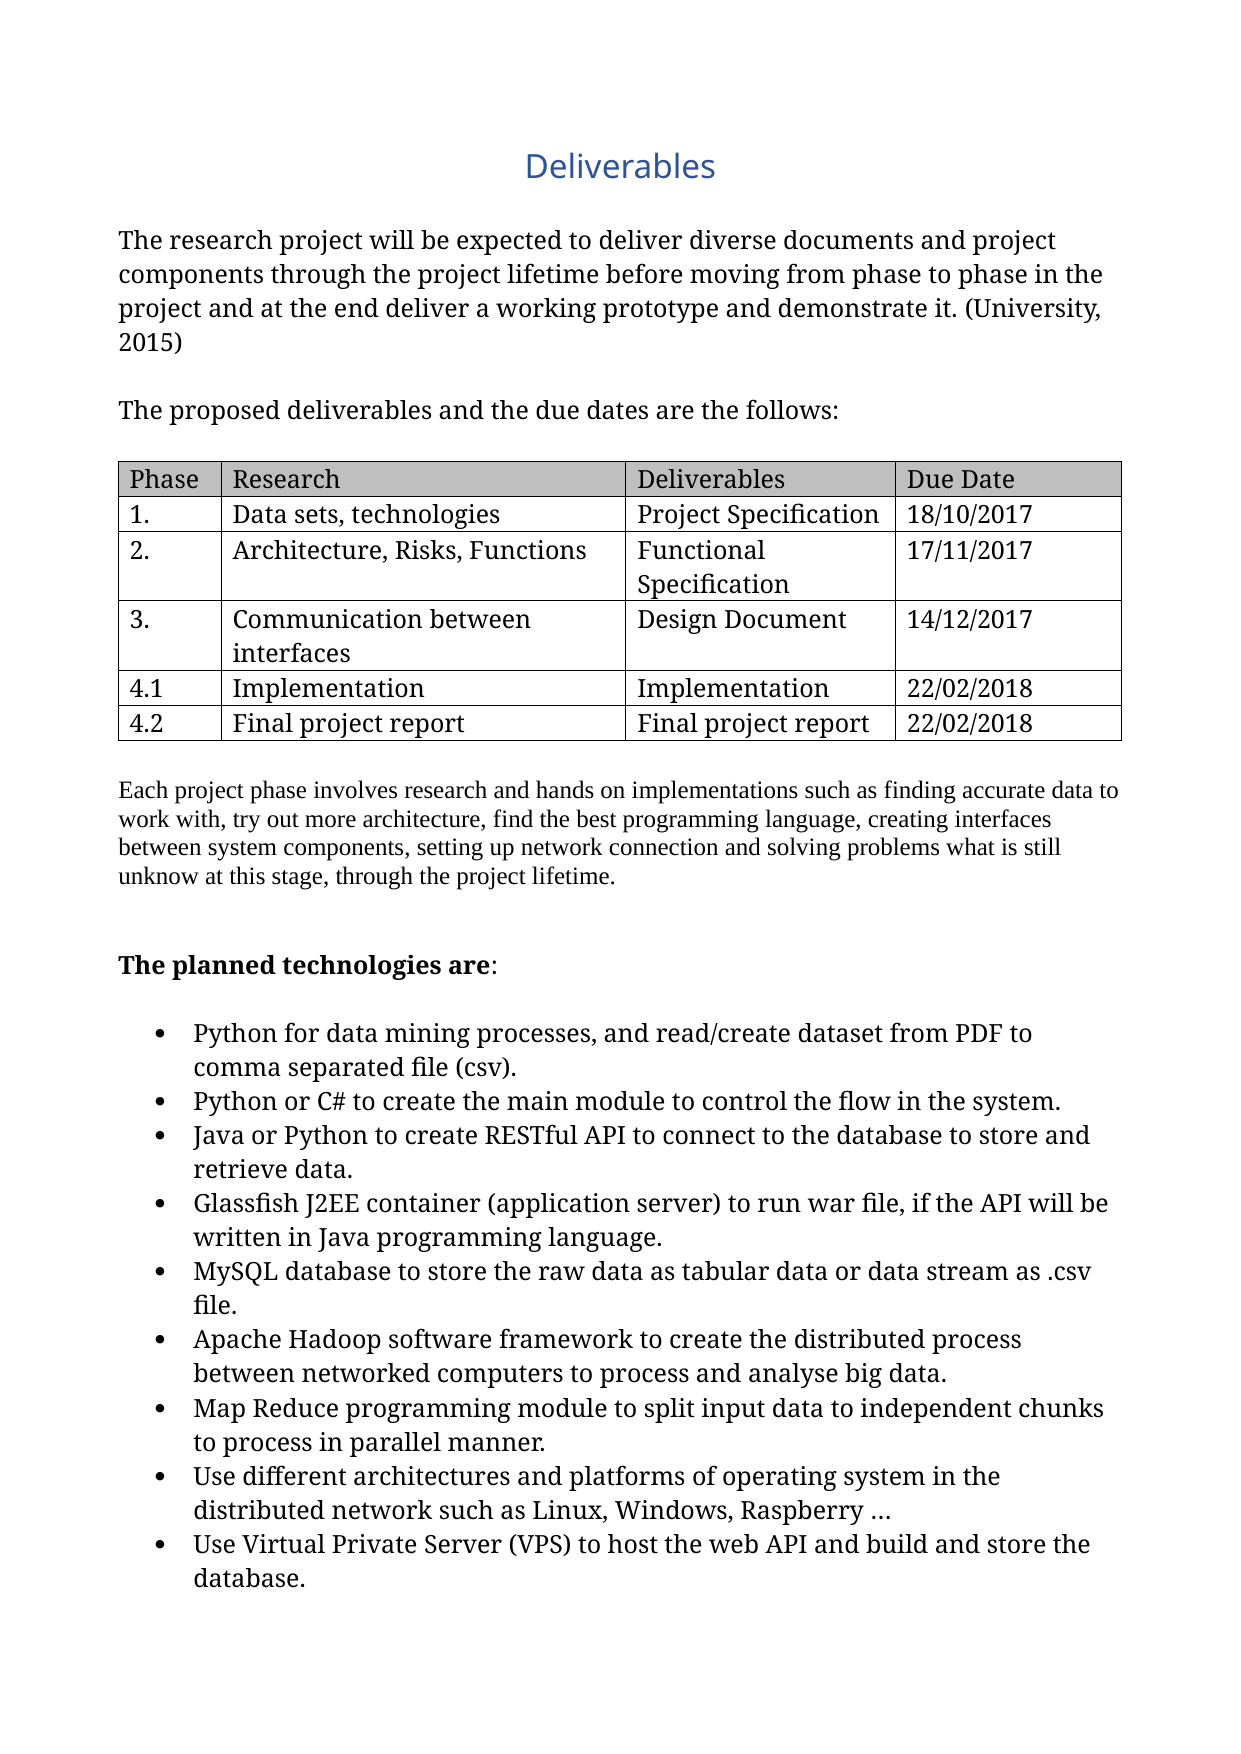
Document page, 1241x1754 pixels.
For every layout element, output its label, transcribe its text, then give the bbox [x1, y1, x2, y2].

table_cell Architecture, Risks, Functions [222, 532, 625, 600]
table_cell Communication between interfaces [222, 601, 625, 669]
table_header Phase [119, 462, 221, 496]
list Glassfish J2EE container (application server) to run war file, if the API will be written in Java programming language. [156, 1186, 1122, 1254]
text The research project will be expected to deliver diverse documents and project components through the project lifetime before moving from phase to phase in the project and at the end deliver a working prototype and demonstrate it. (University, 2015) [118, 223, 1122, 359]
table_header Due Date [896, 462, 1121, 496]
table_cell 4.1 [119, 671, 221, 705]
text The planned technologies are: [118, 947, 1122, 981]
table_cell Final project report [626, 706, 895, 740]
list Apache Hadoop software framework to create the distributed process between networked computers to process and analyse big data. [156, 1322, 1122, 1390]
list MySQL database to store the raw data as tabular data or data stream as .csv file. [156, 1254, 1122, 1322]
table_cell 14/12/2017 [896, 601, 1121, 669]
table_cell Design Document [626, 601, 895, 669]
list Use different architectures and platforms of operating system in the distributed network such as Linux, Windows, Raspberry … [156, 1458, 1122, 1526]
list Java or Python to create RESTful API to connect to the database to store and retrieve data. [156, 1118, 1122, 1186]
table_cell Data sets, technologies [222, 497, 625, 531]
table_cell Implementation [626, 671, 895, 705]
table_header Research [222, 462, 625, 496]
table_cell 22/02/2018 [896, 706, 1121, 740]
subtitle Deliverables [118, 143, 1122, 188]
text Each project phase involves research and hands on implementations such as finding accurate data to work with, try out more architecture, find the best programming language, creating interfaces between system components, setting up network connection and solving problems what is still unknow at this stage, through the project lifetime. [118, 775, 1122, 890]
table_cell 3. [119, 601, 221, 669]
list Python for data mining processes, and read/create dataset from PDF to comma separated file (csv). [156, 1016, 1122, 1084]
table_cell 2. [119, 532, 221, 600]
text The proposed deliverables and the due dates are the follows: [118, 359, 1122, 427]
table_cell Implementation [222, 671, 625, 705]
list Python or C# to create the main module to control the flow in the system. [156, 1084, 1122, 1118]
list Use Virtual Private Server (VPS) to host the web API and build and store the database. [156, 1526, 1122, 1594]
table_cell 22/02/2018 [896, 671, 1121, 705]
table_header Deliverables [626, 462, 895, 496]
table_cell Project Specification [626, 497, 895, 531]
list Map Reduce programming module to split input data to independent chunks to process in parallel manner. [156, 1390, 1122, 1458]
table_cell 18/10/2017 [896, 497, 1121, 531]
table_cell 1. [119, 497, 221, 531]
table_cell Final project report [222, 706, 625, 740]
table_cell 4.2 [119, 706, 221, 740]
table_cell 17/11/2017 [896, 532, 1121, 600]
table_cell Functional Specification [626, 532, 895, 600]
